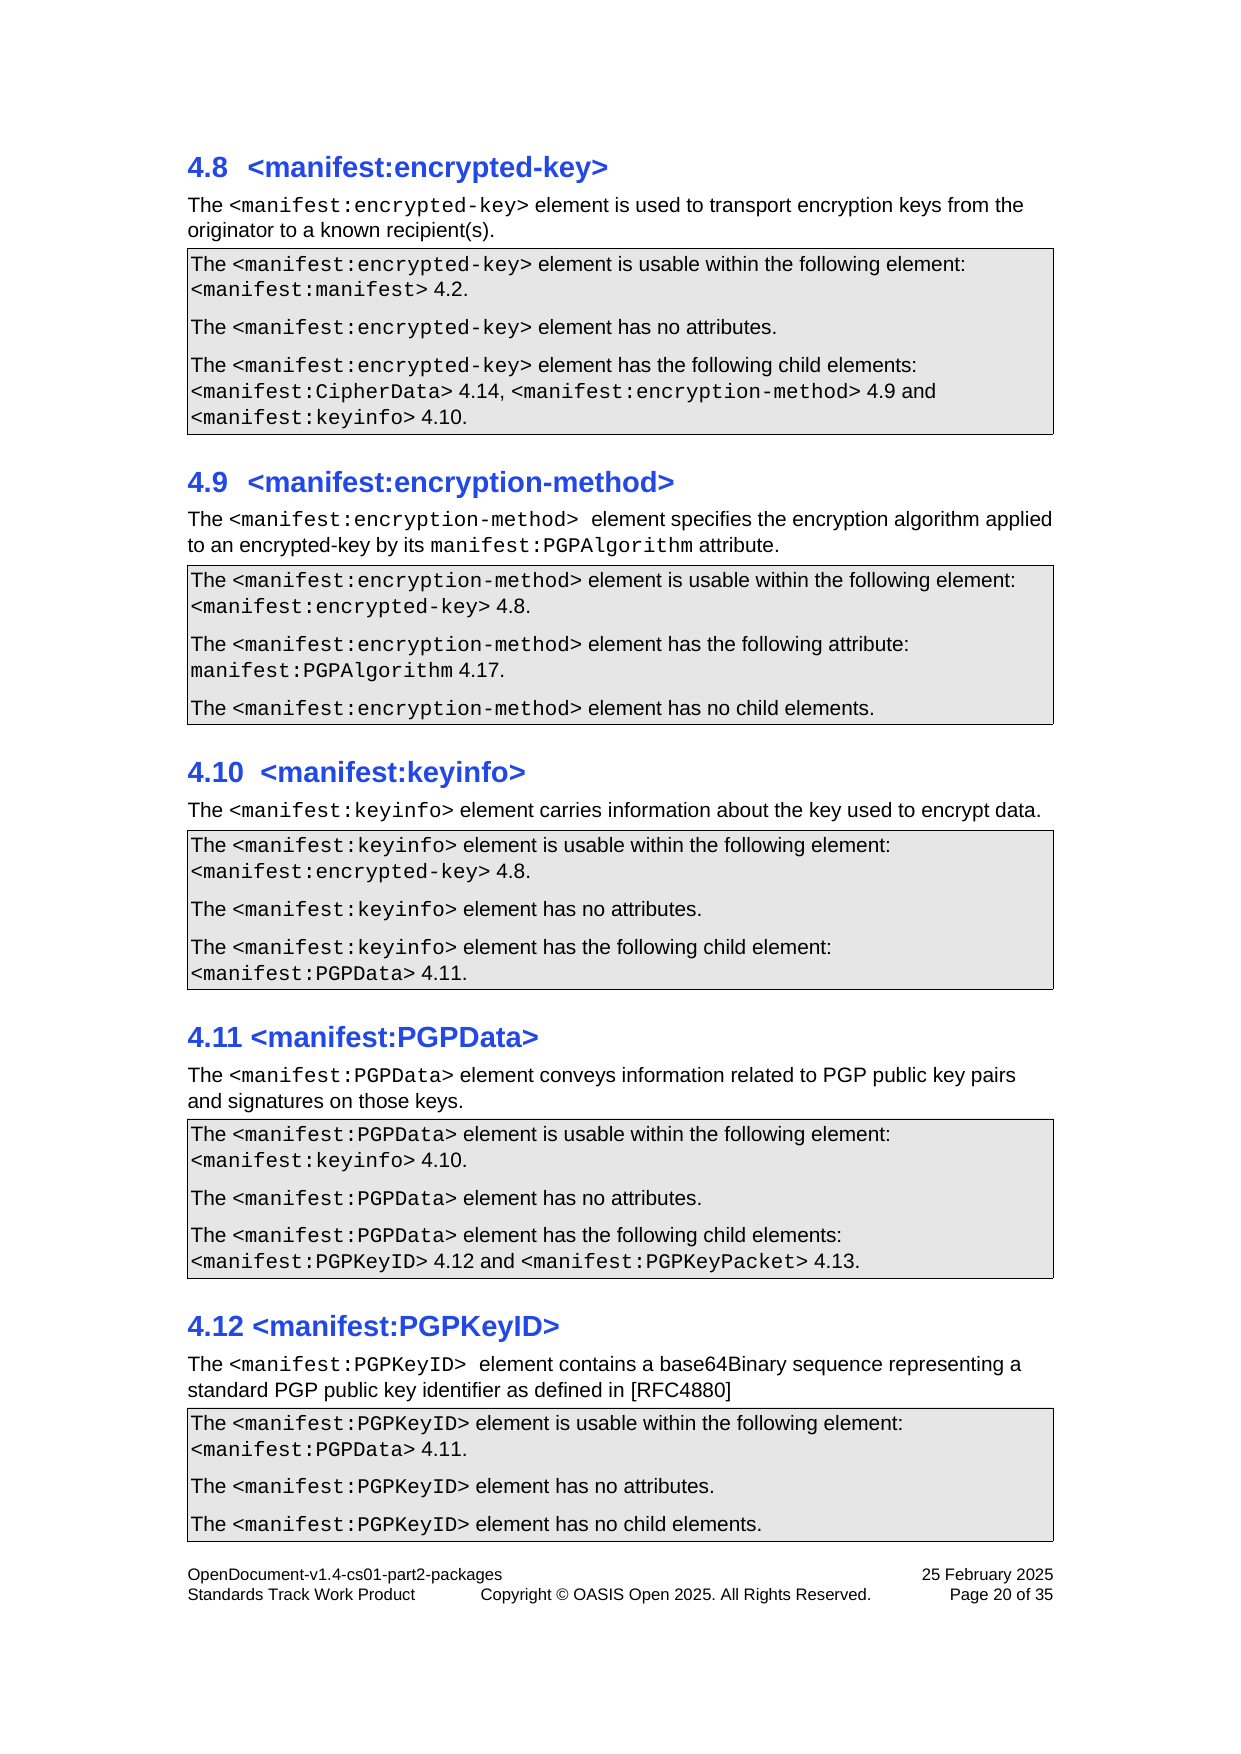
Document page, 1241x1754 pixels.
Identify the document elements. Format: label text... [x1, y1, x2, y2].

list The <manifest:PGPData> element has the following child elements: <manifest:PGPKeyID> 4.12 and <manifest:PGPKeyPacket> 4.13. [188, 1220, 1053, 1278]
list The <manifest:encryption-method> element has no child elements. [188, 692, 1053, 724]
subtitle <manifest:PGPKeyID> [187, 1309, 1053, 1343]
subtitle <manifest:keyinfo> [187, 755, 1053, 789]
text The <manifest:PGPData> element conveys information related to PGP public key pairs and signatures on those keys. [187, 1063, 1053, 1112]
list The <manifest:keyinfo> element has no attributes. [188, 893, 1053, 922]
list The <manifest:PGPData> element is usable within the following element: <manifest:keyinfo> 4.10. [188, 1120, 1053, 1173]
subtitle <manifest:encryption-method> [187, 465, 1053, 498]
subtitle <manifest:encrypted-key> [187, 150, 1053, 183]
list The <manifest:keyinfo> element is usable within the following element: <manifest:encrypted-key> 4.8. [188, 831, 1053, 884]
text The <manifest:encryption-method> element specifies the encryption algorithm applied to an encrypted-key by its manifest:PGPAlgorithm attribute. [187, 507, 1053, 559]
text The <manifest:keyinfo> element carries information about the key used to encrypt data. [187, 798, 1053, 824]
list The <manifest:encryption-method> element has the following attribute: manifest:PGPAlgorithm 4.17. [188, 628, 1053, 683]
list The <manifest:encrypted-key> element is usable within the following element: <manifest:manifest> 4.2. [188, 249, 1053, 303]
list The <manifest:keyinfo> element has the following child element: <manifest:PGPData> 4.11. [188, 931, 1053, 989]
list The <manifest:encrypted-key> element has the following child elements: <manifest:CipherData> 4.14, <manifest:encryption-method> 4.9 and <manifest:keyinfo> 4.10. [188, 350, 1053, 434]
list The <manifest:PGPKeyID> element has no child elements. [188, 1509, 1053, 1541]
list The <manifest:PGPData> element has no attributes. [188, 1182, 1053, 1211]
list The <manifest:encryption-method> element is usable within the following element: <manifest:encrypted-key> 4.8. [188, 566, 1053, 619]
list The <manifest:encrypted-key> element has no attributes. [188, 312, 1053, 341]
subtitle <manifest:PGPData> [187, 1020, 1053, 1054]
text The <manifest:encrypted-key> element is used to transport encryption keys from the originator to a known recipient(s). [187, 192, 1053, 242]
text The <manifest:PGPKeyID> element contains a base64Binary sequence representing a standard PGP public key identifier as defined in [RFC4880] [187, 1352, 1053, 1401]
list The <manifest:PGPKeyID> element has no attributes. [188, 1471, 1053, 1500]
list The <manifest:PGPKeyID> element is usable within the following element: <manifest:PGPData> 4.11. [188, 1409, 1053, 1462]
